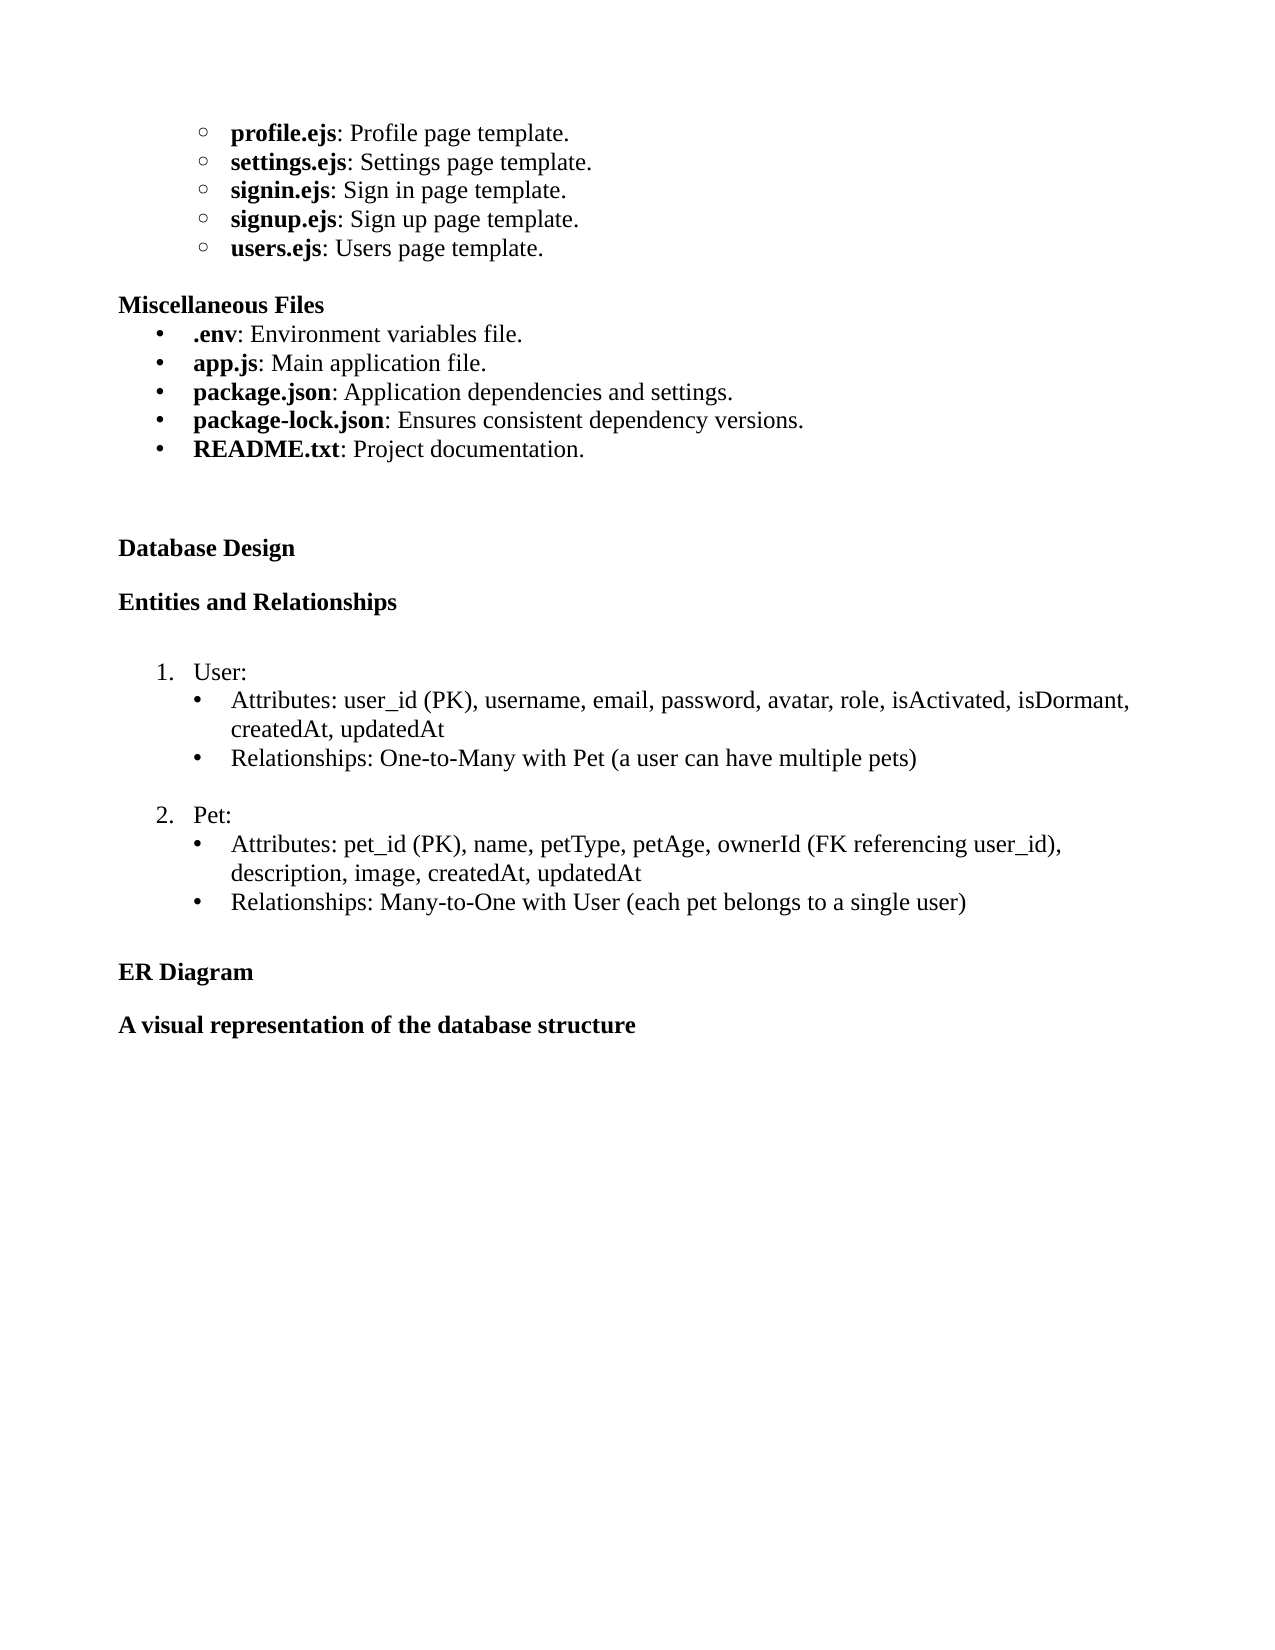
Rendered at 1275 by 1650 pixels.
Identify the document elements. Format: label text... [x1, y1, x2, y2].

list Attributes: pet_id (PK), name, petType, petAge, ownerId (FK referencing user_id), description, image, createdAt, updatedAt [193, 829, 1157, 887]
list signin.ejs: Sign in page template. [193, 176, 1157, 204]
list User: [156, 657, 1157, 686]
list .env: Environment variables file. [156, 319, 1157, 348]
subtitle Database Design [118, 533, 1157, 562]
list Pet: [156, 801, 1157, 829]
list package-lock.json: Ensures consistent dependency versions. [156, 406, 1157, 434]
list README.txt: Project documentation. [156, 434, 1157, 463]
list app.js: Main application file. [156, 348, 1157, 377]
list users.ejs: Users page template. [193, 233, 1157, 262]
list Relationships: One-to-Many with Pet (a user can have multiple pets) [193, 743, 1157, 772]
list Attributes: user_id (PK), username, email, password, avatar, role, isActivated, isDormant, createdAt, updatedAt [193, 686, 1157, 743]
list profile.ejs: Profile page template. [193, 118, 1157, 147]
list signup.ejs: Sign up page template. [193, 204, 1157, 233]
list Relationships: Many-to-One with User (each pet belongs to a single user) [193, 887, 1157, 916]
subtitle ER Diagram [118, 957, 1157, 986]
text Miscellaneous Files [118, 291, 1157, 319]
subtitle Entities and Relationships [118, 587, 1157, 616]
subtitle A visual representation of the database structure [118, 1011, 1157, 1039]
list settings.ejs: Settings page template. [193, 147, 1157, 176]
list package.json: Application dependencies and settings. [156, 377, 1157, 406]
